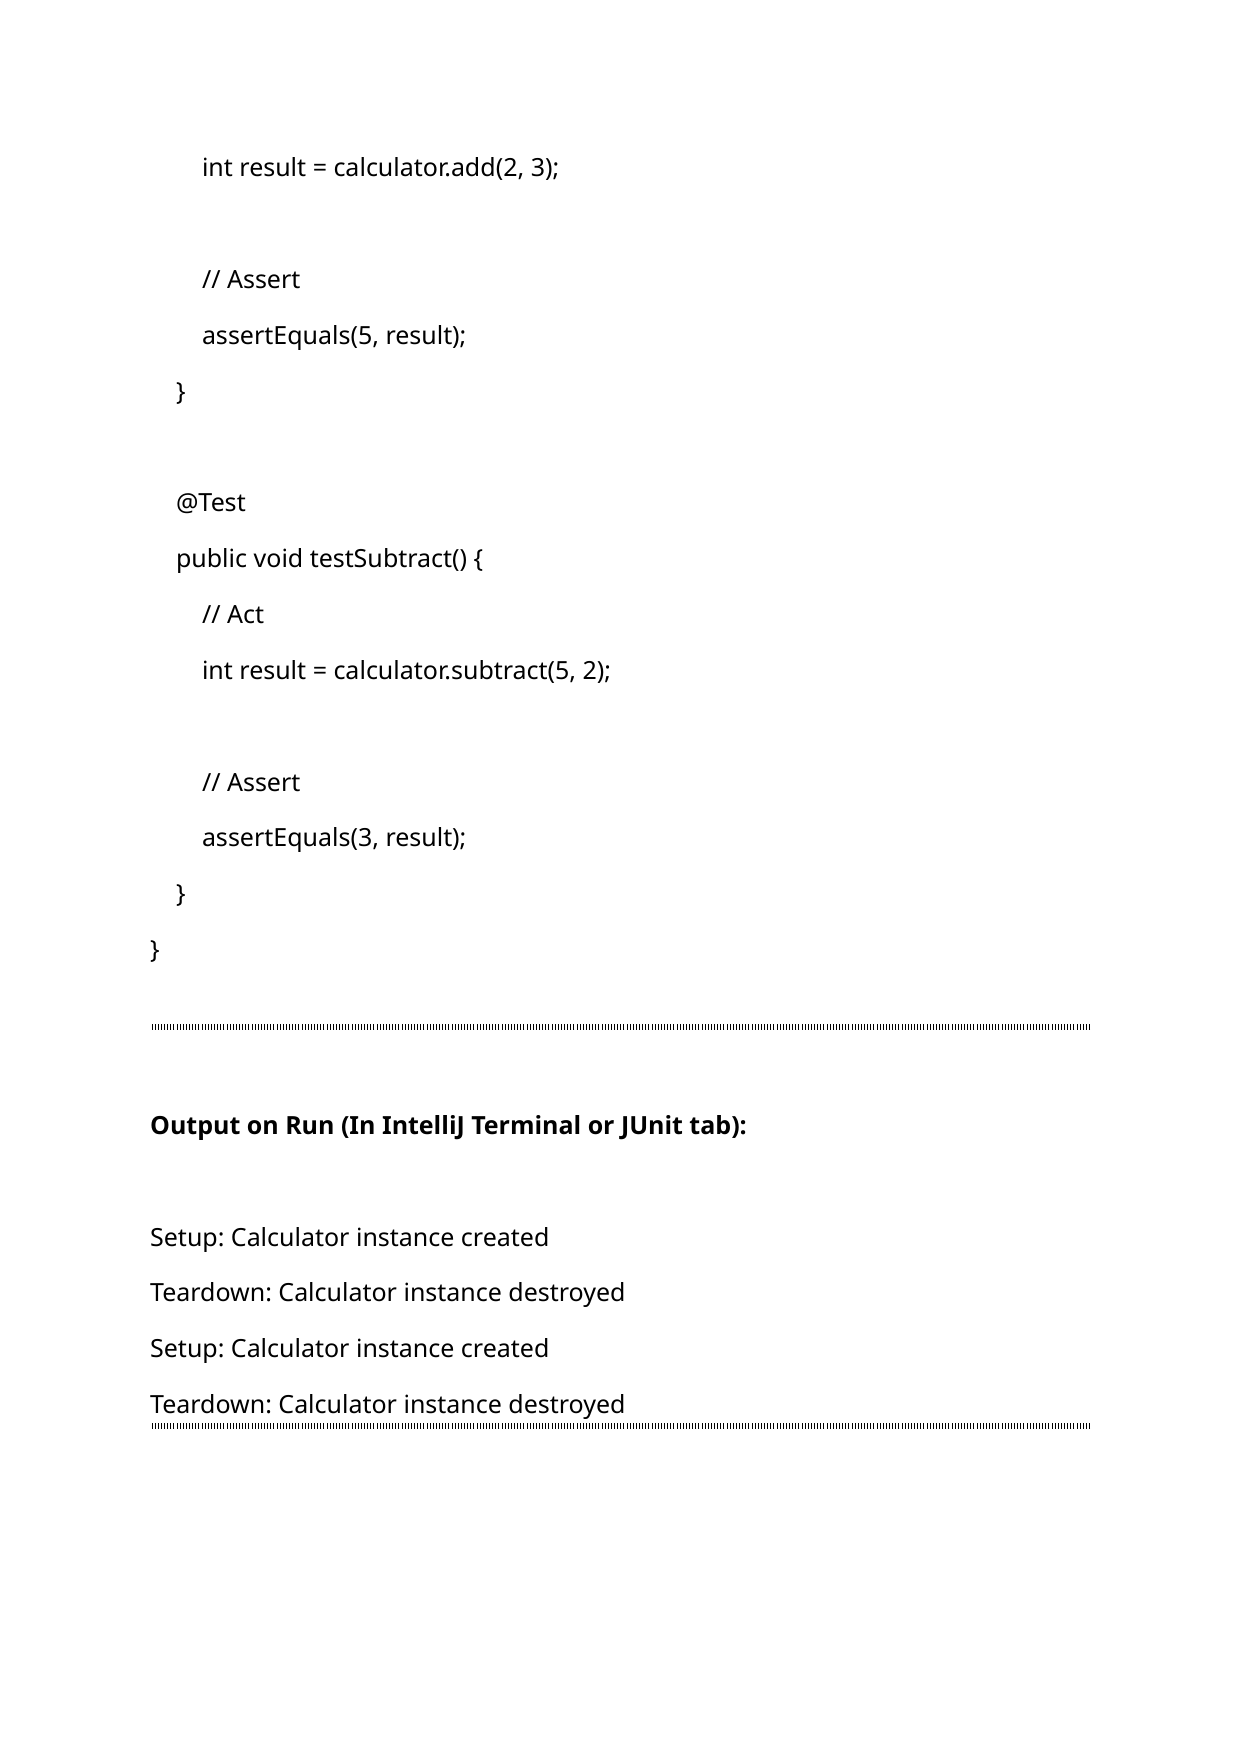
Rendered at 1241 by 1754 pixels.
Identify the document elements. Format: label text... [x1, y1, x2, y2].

text Setup: Calculator instance created [150, 1219, 1090, 1253]
text // Act [150, 597, 1090, 631]
text int result = calculator.subtract(5, 2); [150, 652, 1090, 687]
text } [150, 876, 1090, 910]
text Setup: Calculator instance created [150, 1331, 1090, 1365]
text assertEquals(5, result); [150, 317, 1090, 352]
text public void testSubtract() { [150, 541, 1090, 575]
text Output on Run (In IntelliJ Terminal or JUnit tab): [150, 1107, 1090, 1142]
text } [150, 932, 1090, 966]
text // Assert [150, 764, 1090, 798]
text assertEquals(3, result); [150, 820, 1090, 854]
text // Assert [150, 262, 1090, 296]
text Teardown: Calculator instance destroyed [150, 1275, 1090, 1309]
text @Test [150, 485, 1090, 519]
text int result = calculator.add(2, 3); [150, 150, 1090, 184]
text Teardown: Calculator instance destroyed [150, 1387, 1090, 1429]
text } [150, 373, 1090, 407]
